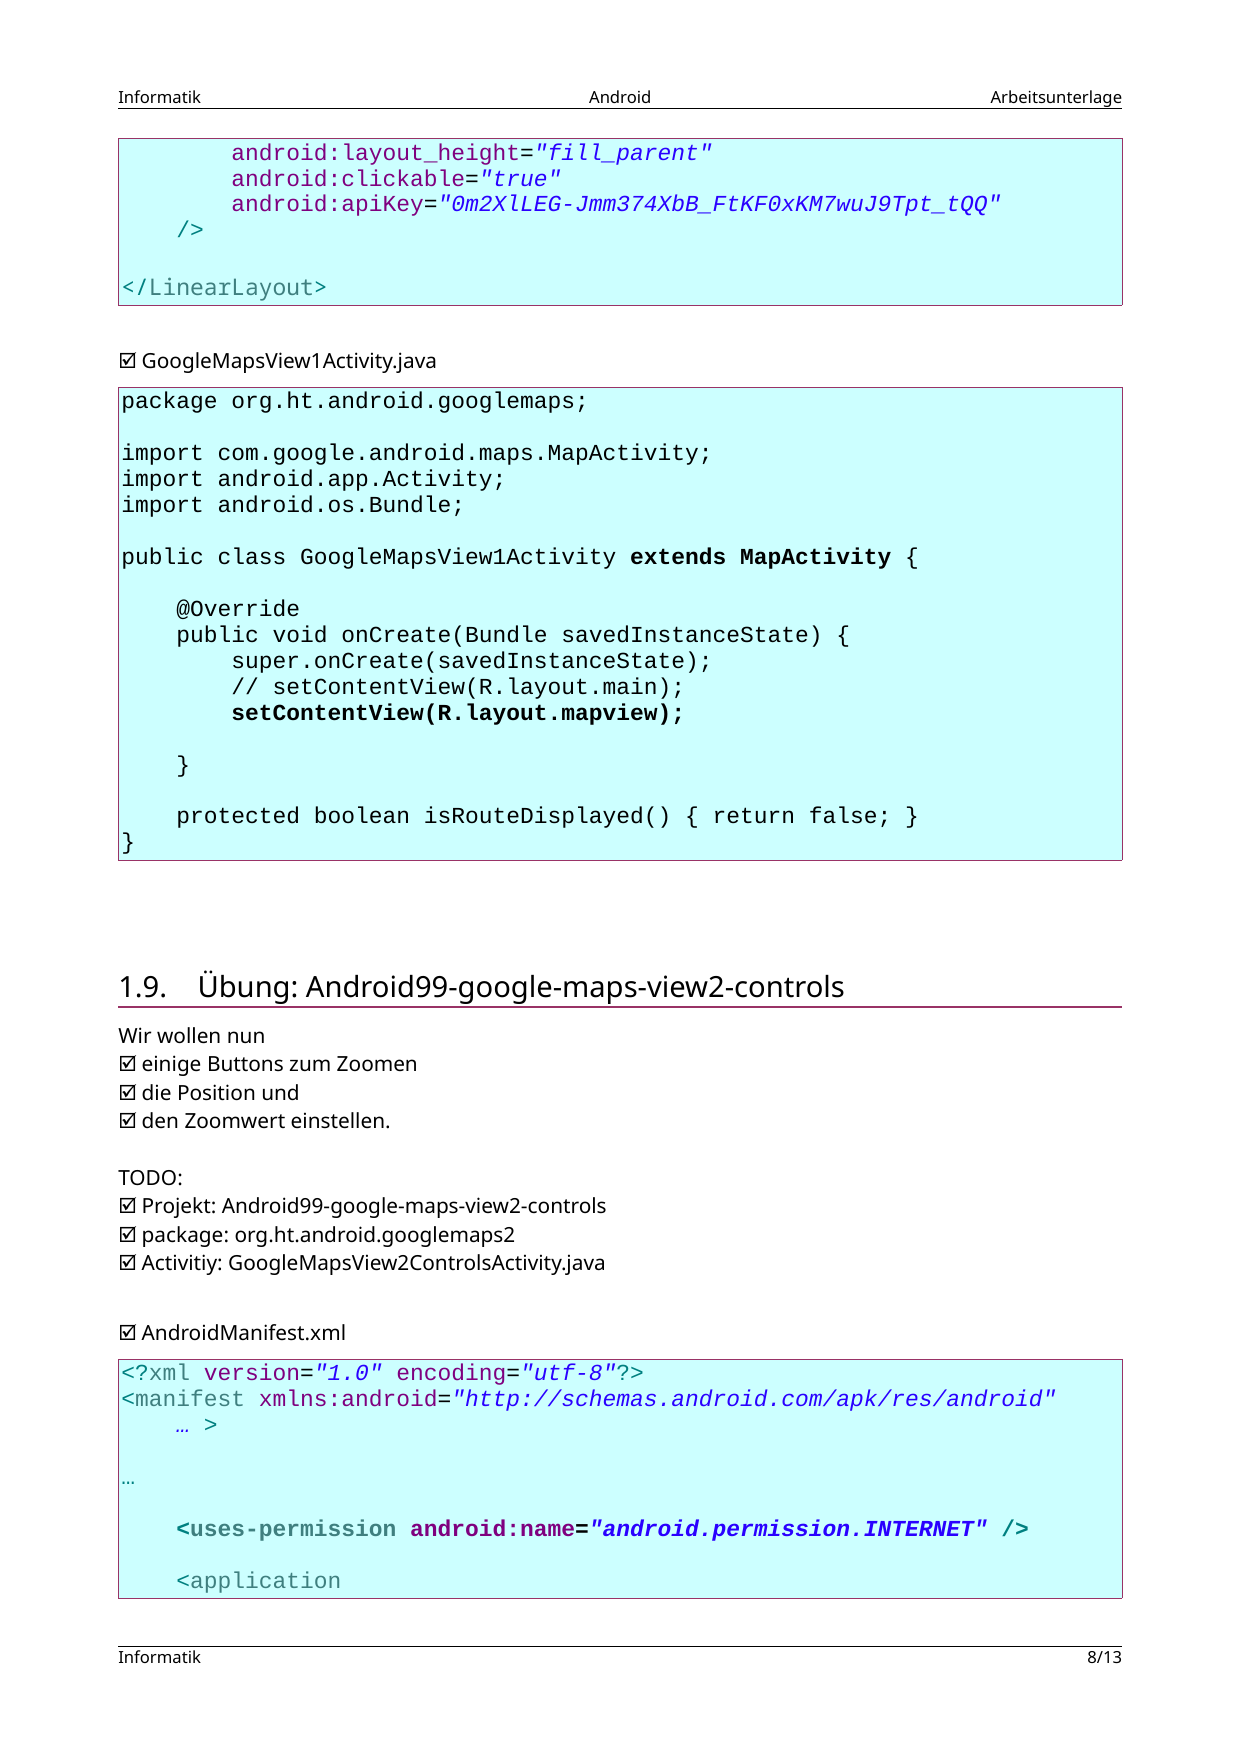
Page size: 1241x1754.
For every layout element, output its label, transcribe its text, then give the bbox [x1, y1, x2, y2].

text TODO: [118, 1163, 1122, 1191]
text … > [119, 1411, 1122, 1436]
list die Position und [118, 1078, 1122, 1106]
text } [119, 750, 1122, 776]
text <application [119, 1566, 1122, 1598]
list Activitiy: GoogleMapsView2ControlsActivity.java [118, 1248, 1122, 1277]
list Projekt: Android99-google-maps-view2-controls [118, 1191, 1122, 1220]
text </LinearLayout> [119, 268, 1122, 305]
text protected boolean isRouteDisplayed() { return false; } [119, 802, 1122, 828]
text import com.google.android.maps.MapActivity; [119, 439, 1122, 464]
list den Zoomwert einstellen. [118, 1106, 1122, 1134]
list AndroidManifest.xml [118, 1318, 1122, 1346]
text import android.app.Activity; [119, 464, 1122, 491]
text } [119, 828, 1122, 860]
text android:clickable="true" [119, 164, 1122, 190]
list GoogleMapsView1Activity.java [118, 346, 1122, 374]
text super.onCreate(savedInstanceState); [119, 646, 1122, 672]
text <uses-permission android:name="android.permission.INTERNET" /> [119, 1514, 1122, 1540]
list einige Buttons zum Zoomen [118, 1049, 1122, 1078]
text <manifest xmlns:android="http://schemas.android.com/apk/res/android" [119, 1384, 1122, 1411]
text <?xml version="1.0" encoding="utf-8"?> [119, 1360, 1122, 1384]
text android:layout_height="fill_parent" [119, 139, 1122, 164]
text public class GoogleMapsView1Activity extends MapActivity { [119, 542, 1122, 568]
text import android.os.Bundle; [119, 491, 1122, 516]
text /> [119, 216, 1122, 242]
text @Override [119, 594, 1122, 620]
text package org.ht.android.googlemaps; [119, 388, 1122, 413]
text // setContentView(R.layout.main); [119, 672, 1122, 698]
text Wir wollen nun [118, 1021, 1122, 1049]
text android:apiKey="0m2XlLEG-Jmm374XbB_FtKF0xKM7wuJ9Tpt_tQQ" [119, 190, 1122, 216]
text … [119, 1462, 1122, 1488]
list package: org.ht.android.googlemaps2 [118, 1220, 1122, 1248]
text public void onCreate(Bundle savedInstanceState) { [119, 620, 1122, 646]
subtitle Übung: Android99-google-maps-view2-controls [118, 967, 1122, 1006]
text setContentView(R.layout.mapview); [119, 698, 1122, 724]
